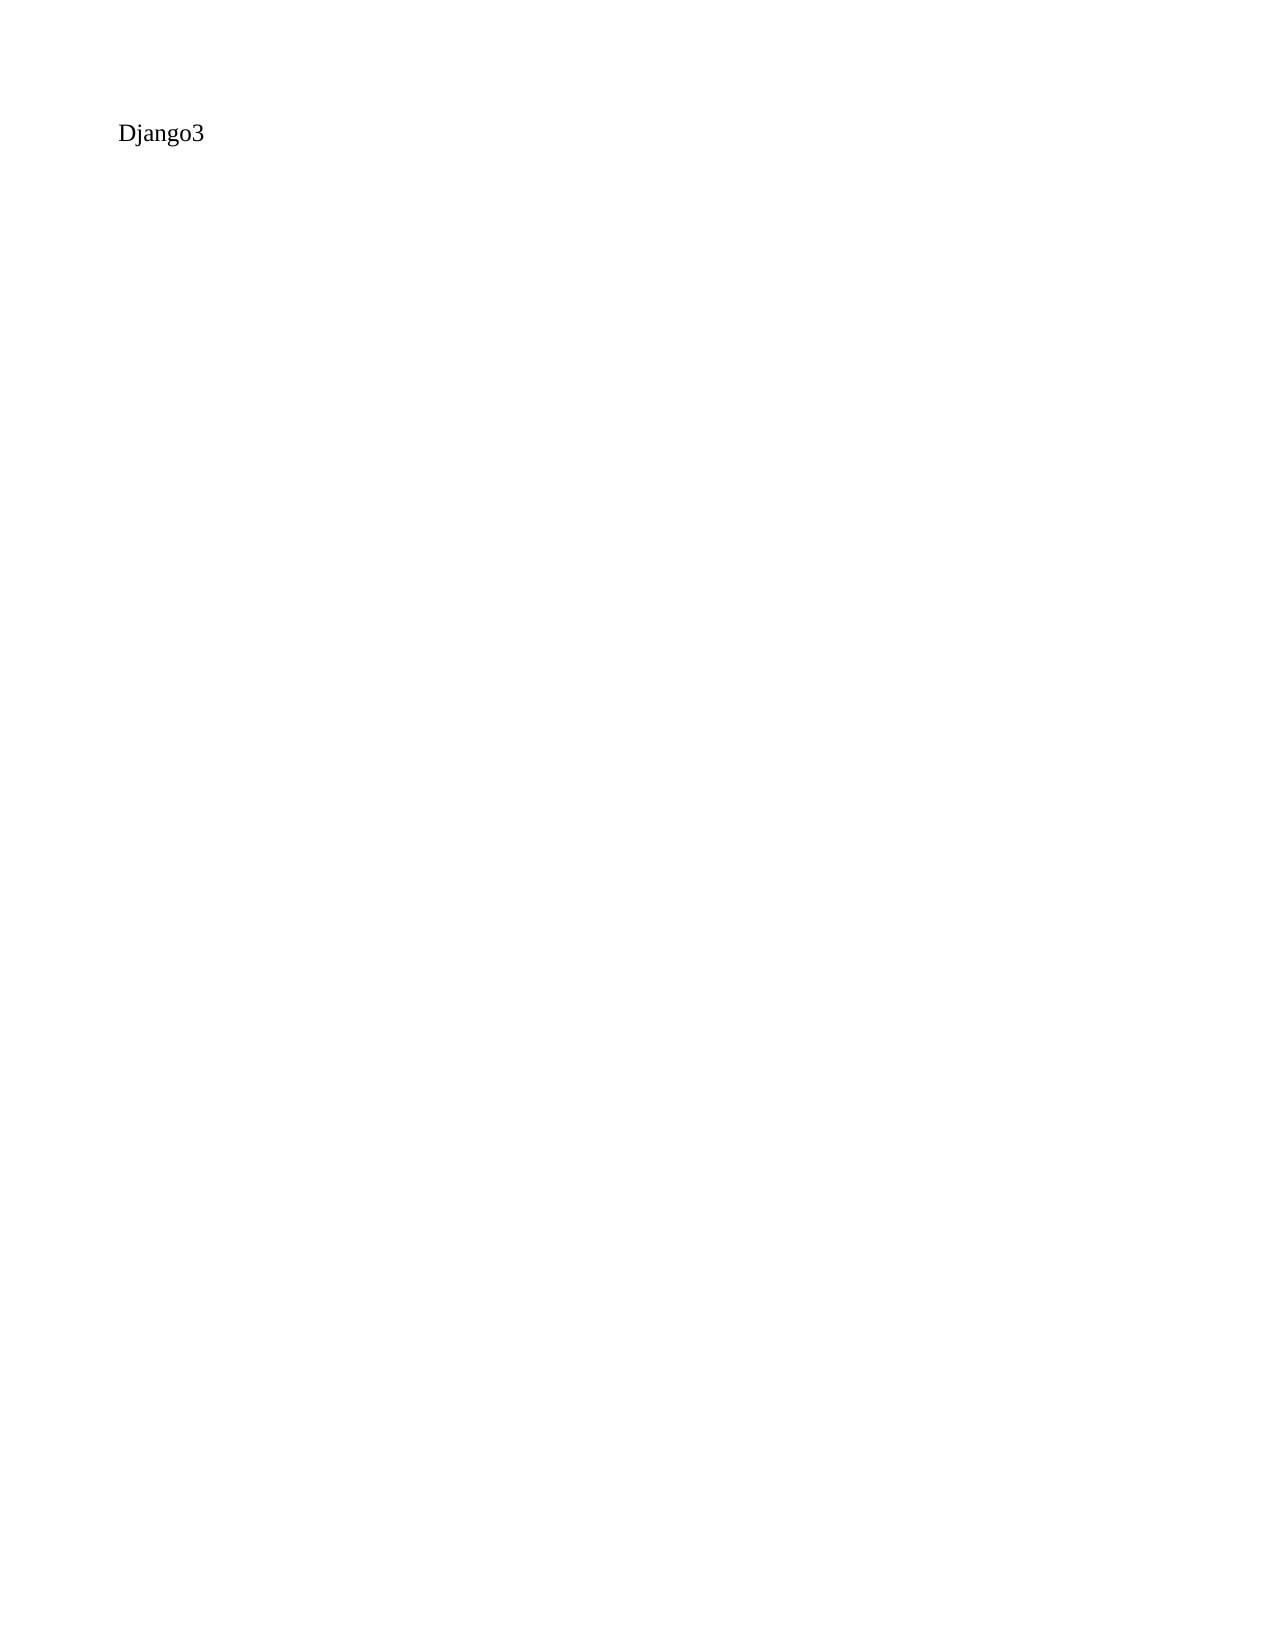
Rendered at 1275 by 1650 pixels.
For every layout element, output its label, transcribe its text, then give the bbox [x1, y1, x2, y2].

text Django3 [118, 118, 1157, 147]
